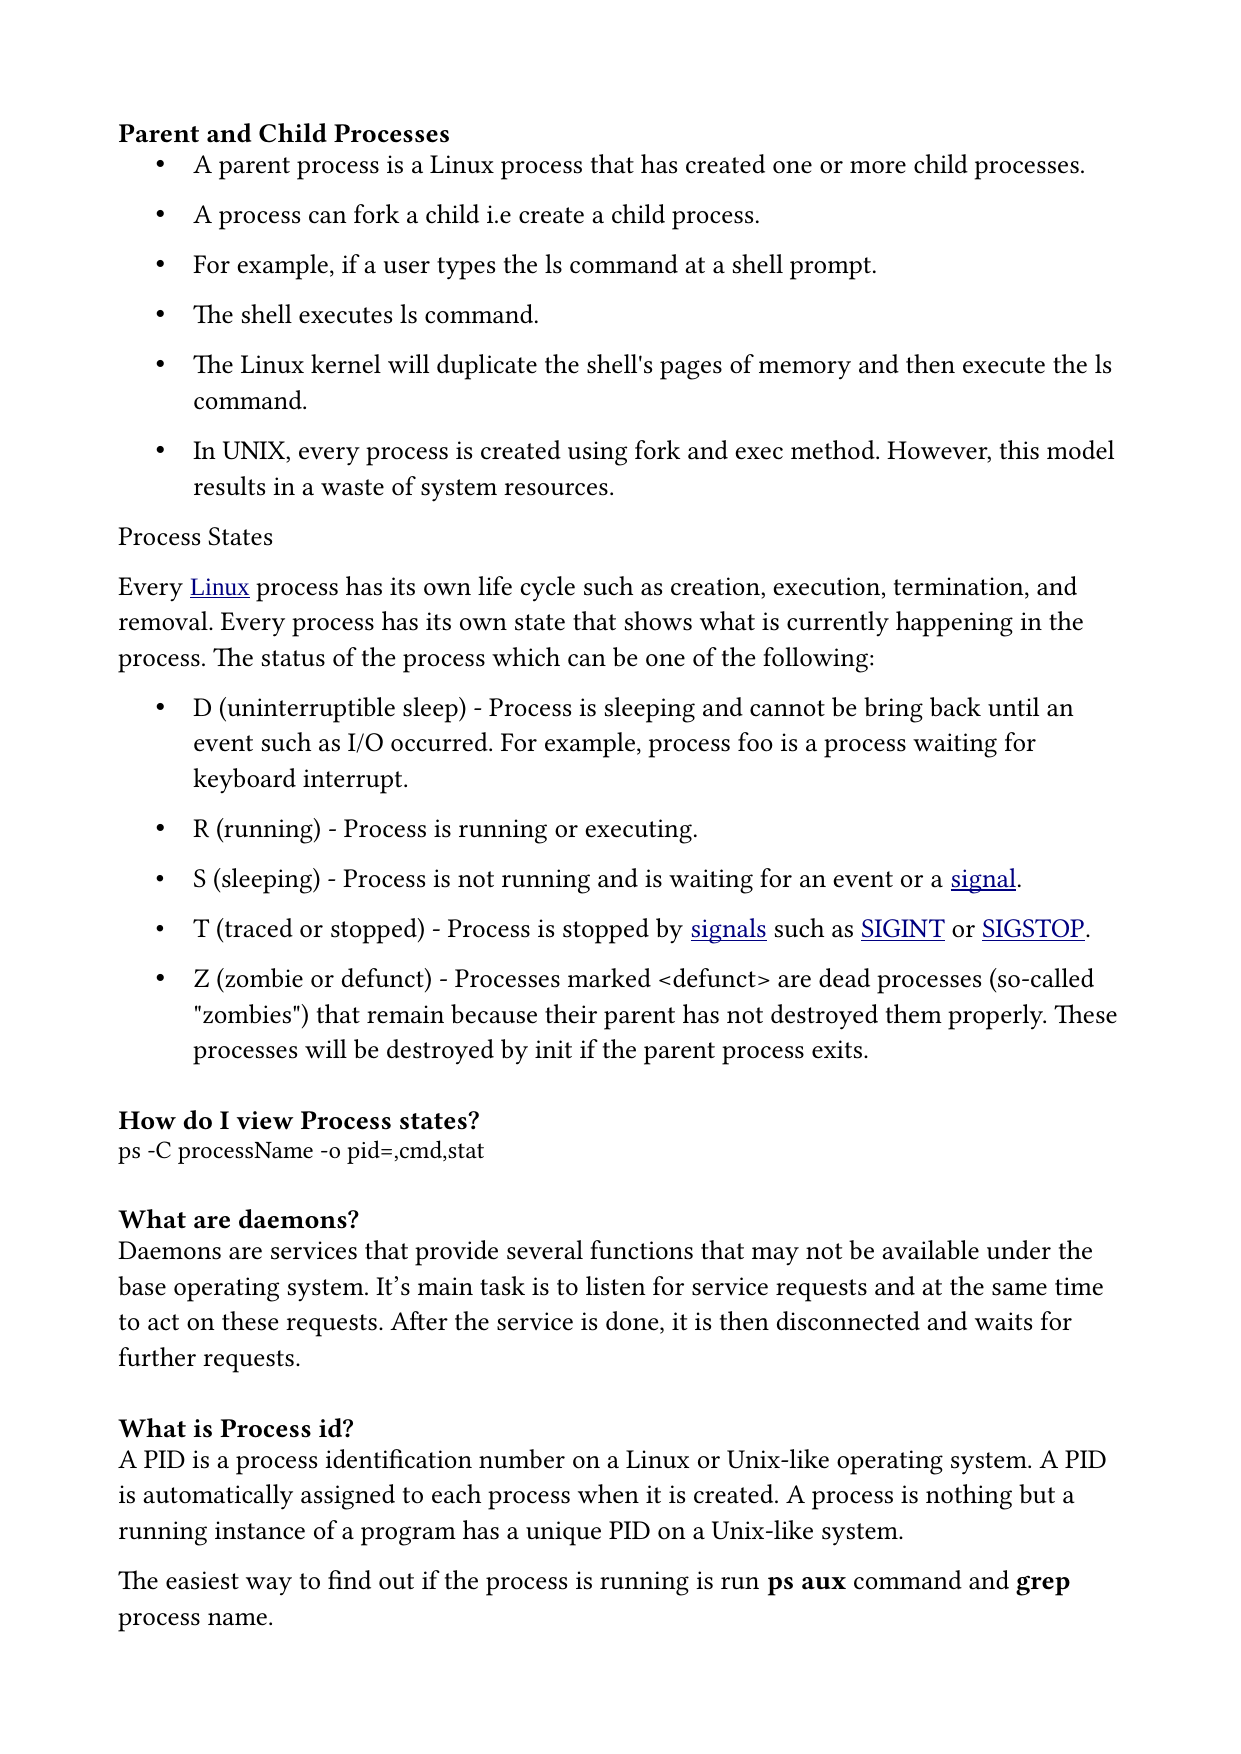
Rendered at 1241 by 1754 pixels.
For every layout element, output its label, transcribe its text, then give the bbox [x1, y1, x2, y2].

list D (uninterruptible sleep) - Process is sleeping and cannot be bring back until an event such as I/O occurred. For example, process foo is a process waiting for keyboard interrupt. [156, 692, 1122, 794]
text The easiest way to find out if the process is running is run ps aux command and grep process name. [118, 1565, 1122, 1632]
list Z (zombie or defunct) - Processes marked <defunct> are dead processes (so-called "zombies") that remain because their parent has not destroyed them properly. These processes will be destroyed by init if the parent process exits. [156, 963, 1122, 1065]
subtitle How do I view Process states? [118, 1105, 1122, 1136]
text Every Linux process has its own life cycle such as creation, execution, termination, and removal. Every process has its own state that shows what is currently happening in the process. The status of the process which can be one of the following: [118, 571, 1122, 673]
text A PID is a process identification number on a Linux or Unix-like operating system. A PID is automatically assigned to each process when it is created. A process is nothing but a running instance of a program has a unique PID on a Unix-like system. [118, 1444, 1122, 1546]
list The Linux kernel will duplicate the shell's pages of memory and then execute the ls command. [156, 349, 1122, 416]
list A parent process is a Linux process that has created one or more child processes. [156, 149, 1122, 180]
list R (running) - Process is running or executing. [156, 813, 1122, 844]
subtitle What are daemons? [118, 1204, 1122, 1236]
list T (traced or stopped) - Process is stopped by signals such as SIGINT or SIGSTOP. [156, 913, 1122, 944]
list In UNIX, every process is created using fork and exec method. However, this model results in a waste of system resources. [156, 435, 1122, 502]
text Daemons are services that provide several functions that may not be available under the base operating system. It’s main task is to listen for service requests and at the same time to act on these requests. After the service is done, it is then disconnected and waits for further requests. [118, 1236, 1122, 1373]
subtitle What is Process id? [118, 1413, 1122, 1444]
text ps -C processName -o pid=,cmd,stat [118, 1136, 1122, 1165]
subtitle Parent and Child Processes [118, 118, 1122, 149]
list The shell executes ls command. [156, 299, 1122, 330]
text Process States [118, 521, 1122, 552]
list A process can fork a child i.e create a child process. [156, 199, 1122, 230]
list S (sleeping) - Process is not running and is waiting for an event or a signal. [156, 863, 1122, 894]
list For example, if a user types the ls command at a shell prompt. [156, 249, 1122, 280]
